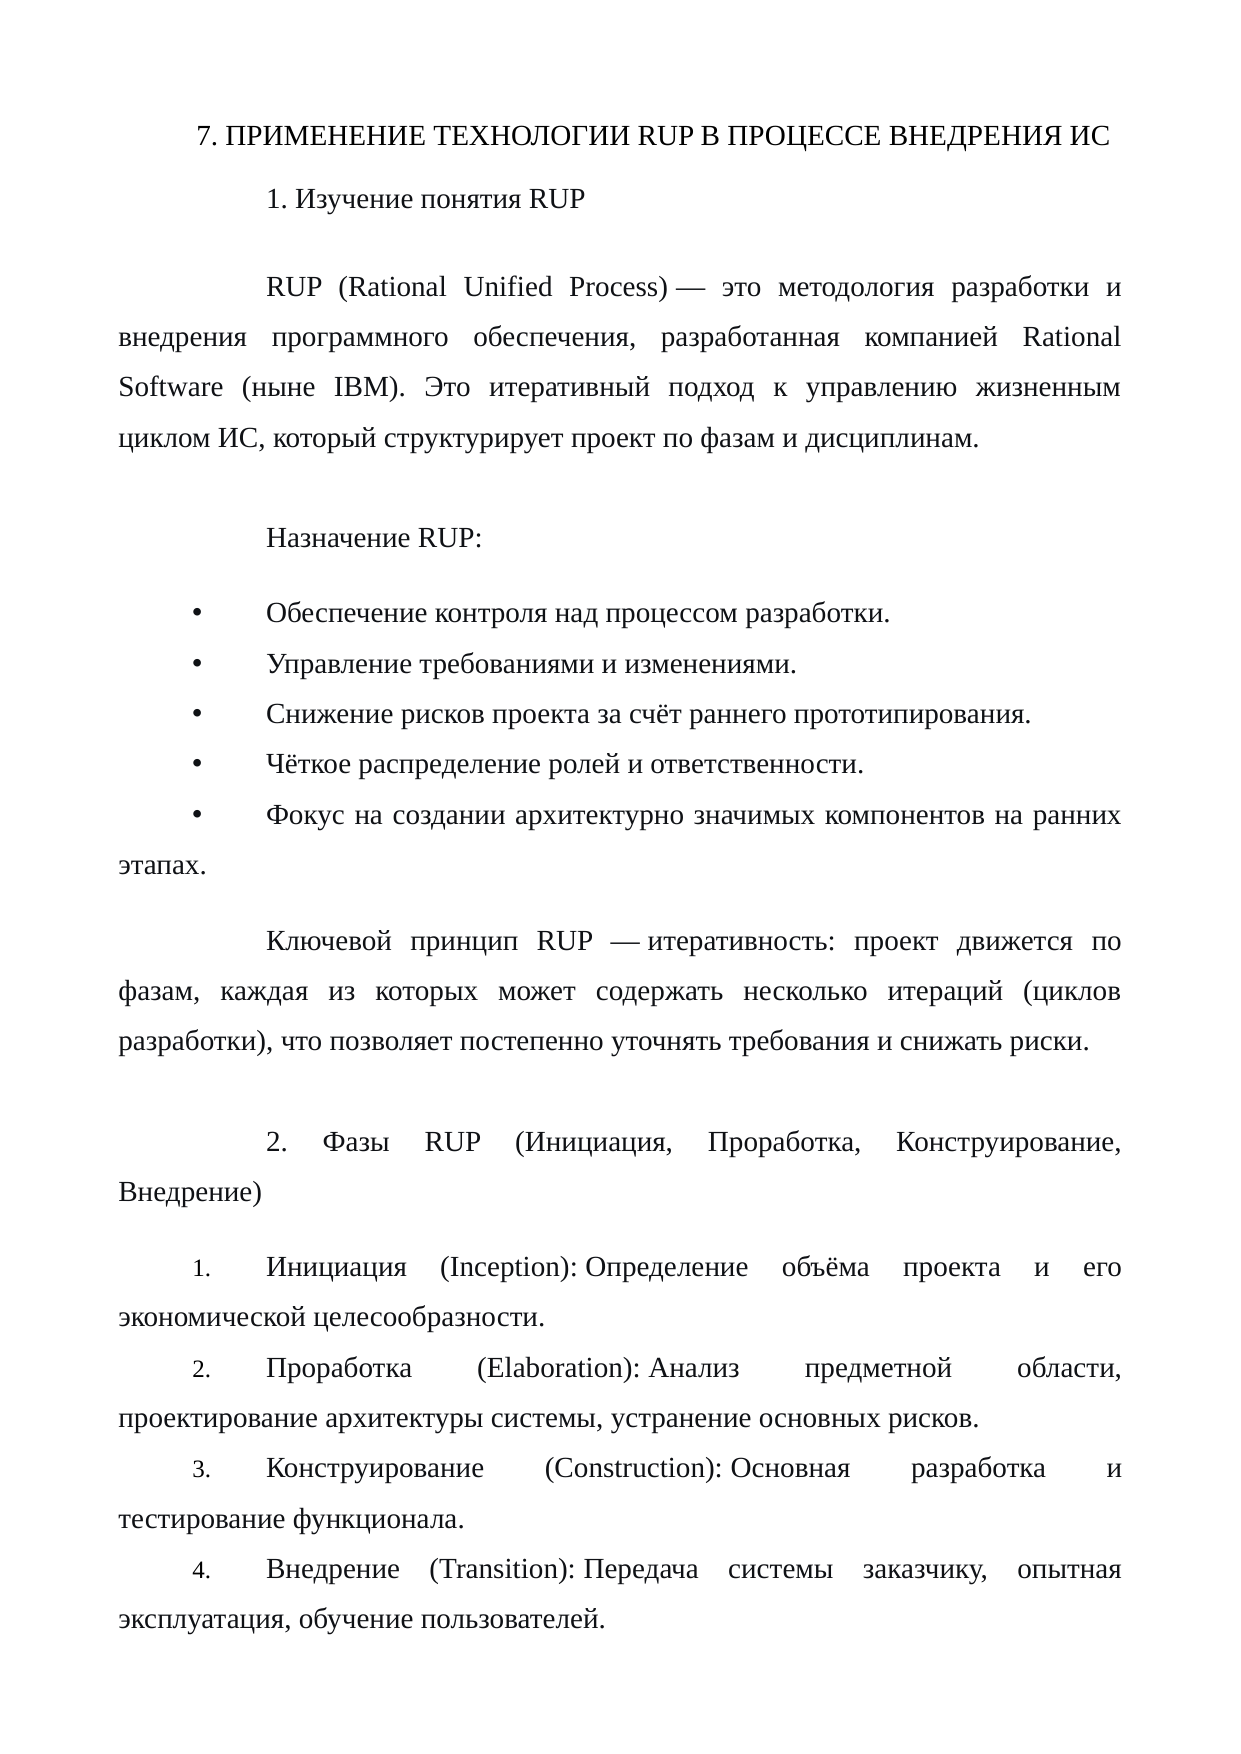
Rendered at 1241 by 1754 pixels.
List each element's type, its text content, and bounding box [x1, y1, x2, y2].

list Обеспечение контроля над процессом разработки. [118, 595, 1122, 629]
subtitle 2. Фазы RUP (Инициация, Проработка, Конструирование, Внедрение) [118, 1124, 1122, 1207]
list Конструирование (Construction): Основная разработка и тестирование функционала. [118, 1451, 1122, 1534]
text 7. ПРИМЕНЕНИЕ ТЕХНОЛОГИИ RUP В ПРОЦЕССЕ ВНЕДРЕНИЯ ИС [118, 118, 1122, 152]
text Назначение RUP: [118, 520, 1122, 553]
list Проработка (Elaboration): Анализ предметной области, проектирование архитектуры системы, устранение основных рисков. [118, 1350, 1122, 1434]
list Фокус на создании архитектурно значимых компонентов на ранних этапах. [118, 797, 1122, 881]
list Снижение рисков проекта за счёт раннего прототипирования. [118, 696, 1122, 730]
text Ключевой принцип RUP — итеративность: проект движется по фазам, каждая из которых может содержать несколько итераций (циклов разработки), что позволяет постепенно уточнять требования и снижать риски. [118, 923, 1122, 1057]
subtitle 1. Изучение понятия RUP [118, 181, 1122, 214]
list Чёткое распределение ролей и ответственности. [118, 747, 1122, 780]
list Инициация (Inception): Определение объёма проекта и его экономической целесообразности. [118, 1249, 1122, 1333]
list Управление требованиями и изменениями. [118, 646, 1122, 679]
text RUP (Rational Unified Process) — это методология разработки и внедрения программного обеспечения, разработанная компанией Rational Software (ныне IBM). Это итеративный подход к управлению жизненным циклом ИС, который структурирует проект по фазам и дисциплинам. [118, 269, 1122, 453]
list Внедрение (Transition): Передача системы заказчику, опытная эксплуатация, обучение пользователей. [118, 1551, 1122, 1635]
